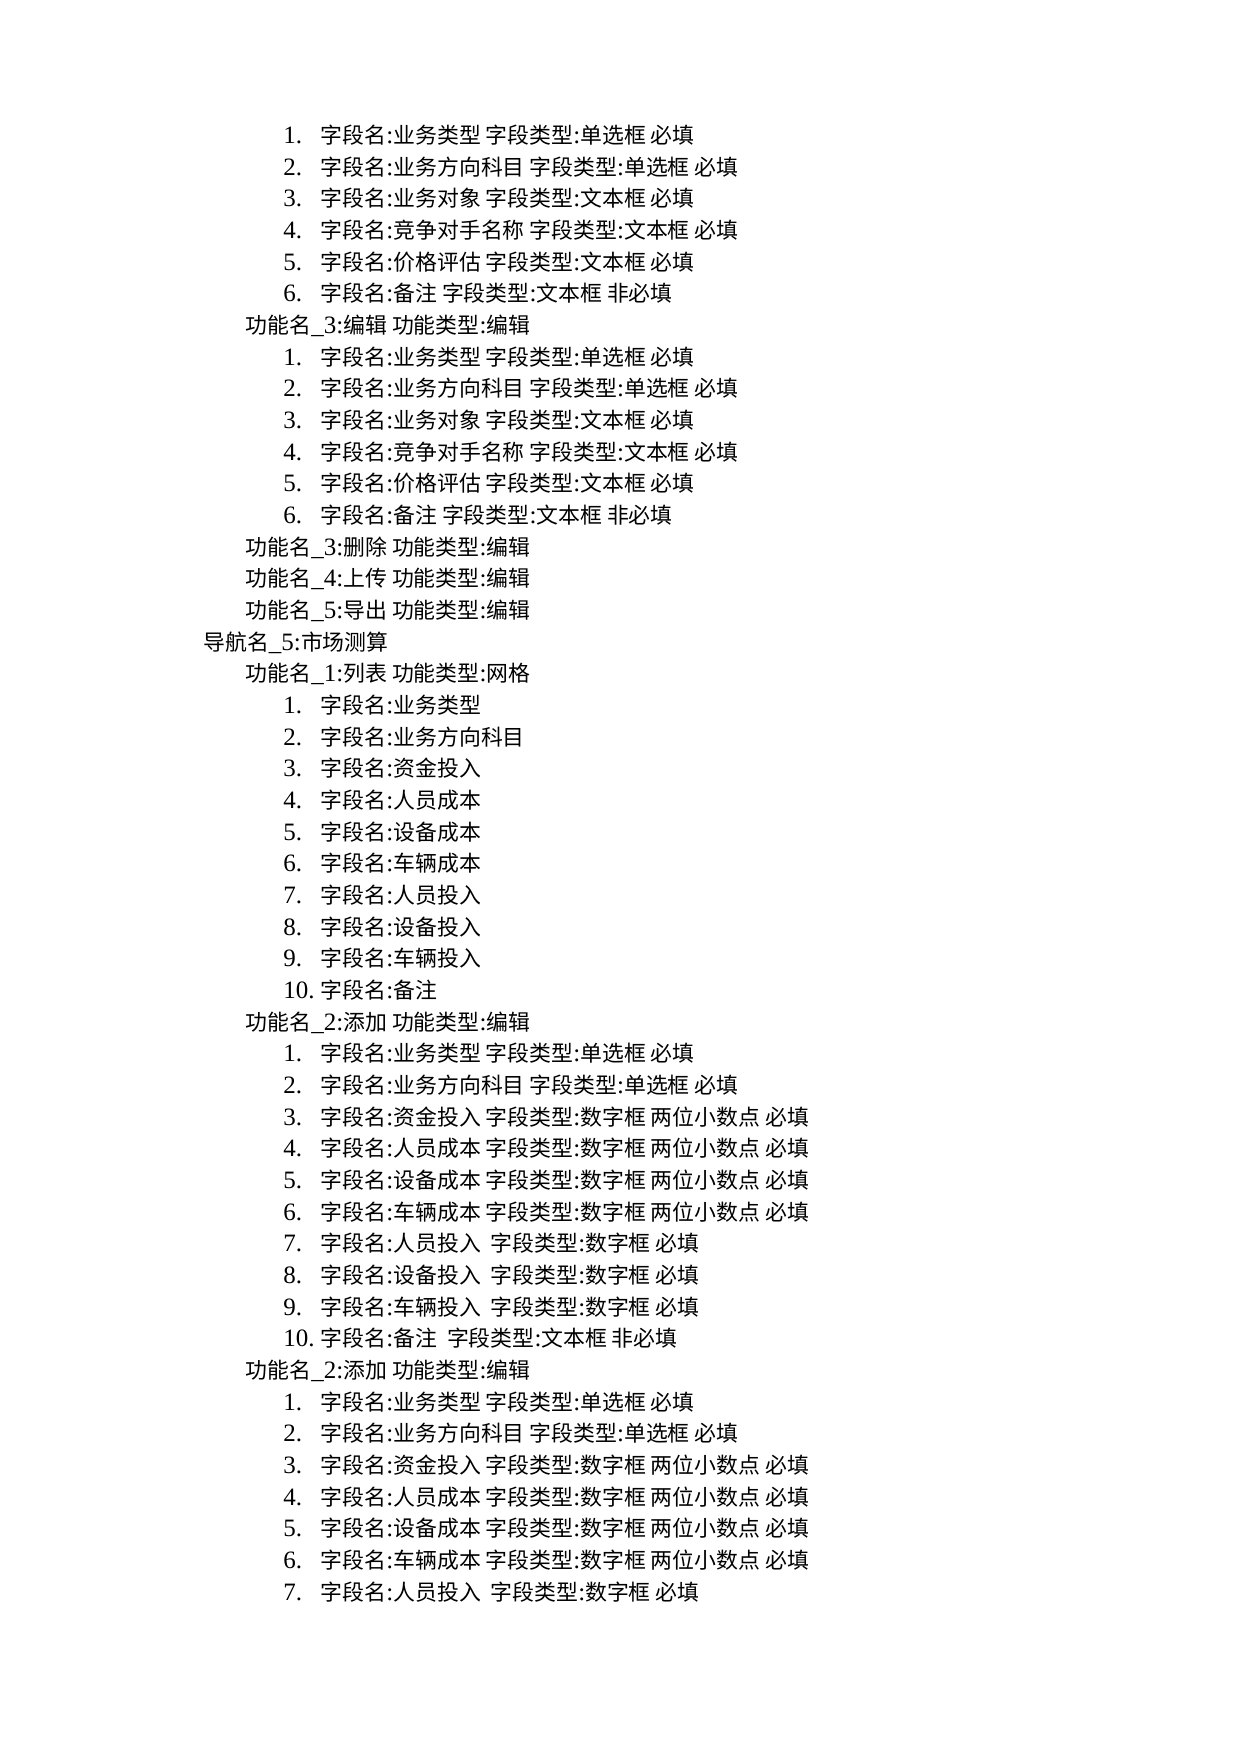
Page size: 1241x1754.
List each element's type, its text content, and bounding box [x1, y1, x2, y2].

list 字段名:业务类型 [283, 688, 1122, 720]
list 字段名:车辆投入 [283, 941, 1122, 973]
list 字段名:业务类型 字段类型:单选框 必填 [283, 1036, 1122, 1068]
list 字段名:竞争对手名称 字段类型:文本框 必填 [283, 435, 1122, 466]
list 字段名:人员投入 字段类型:数字框 必填 [283, 1575, 1122, 1606]
list 字段名:人员投入 [283, 878, 1122, 910]
list 字段名:设备成本 字段类型:数字框 两位小数点 必填 [283, 1163, 1122, 1195]
list 字段名:资金投入 字段类型:数字框 两位小数点 必填 [283, 1100, 1122, 1131]
list 字段名:备注 字段类型:文本框 非必填 [283, 276, 1122, 308]
text 功能名_1:列表 功能类型:网格 [118, 656, 1122, 688]
list 字段名:资金投入 字段类型:数字框 两位小数点 必填 [283, 1448, 1122, 1480]
text 功能名_3:编辑 功能类型:编辑 [118, 308, 1122, 340]
list 字段名:价格评估 字段类型:文本框 必填 [283, 245, 1122, 276]
list 字段名:价格评估 字段类型:文本框 必填 [283, 466, 1122, 498]
list 字段名:车辆成本 字段类型:数字框 两位小数点 必填 [283, 1543, 1122, 1575]
list 字段名:竞争对手名称 字段类型:文本框 必填 [283, 213, 1122, 245]
list 字段名:业务方向科目 [283, 720, 1122, 751]
list 字段名:业务类型 字段类型:单选框 必填 [283, 118, 1122, 150]
list 字段名:设备成本 字段类型:数字框 两位小数点 必填 [283, 1511, 1122, 1543]
list 字段名:资金投入 [283, 751, 1122, 783]
list 字段名:设备投入 字段类型:数字框 必填 [283, 1258, 1122, 1290]
text 导航名_5:市场测算 [118, 625, 1122, 656]
list 字段名:人员成本 [283, 783, 1122, 815]
list 字段名:业务类型 字段类型:单选框 必填 [283, 340, 1122, 371]
list 字段名:人员成本 字段类型:数字框 两位小数点 必填 [283, 1131, 1122, 1163]
list 字段名:备注 字段类型:文本框 非必填 [283, 1321, 1122, 1353]
list 字段名:业务对象 字段类型:文本框 必填 [283, 181, 1122, 213]
list 字段名:业务对象 字段类型:文本框 必填 [283, 403, 1122, 435]
list 字段名:备注 [283, 973, 1122, 1005]
list 字段名:车辆成本 字段类型:数字框 两位小数点 必填 [283, 1195, 1122, 1226]
list 字段名:业务类型 字段类型:单选框 必填 [283, 1385, 1122, 1416]
list 字段名:设备投入 [283, 910, 1122, 941]
list 字段名:业务方向科目 字段类型:单选框 必填 [283, 1416, 1122, 1448]
text 功能名_2:添加 功能类型:编辑 [118, 1005, 1122, 1036]
list 字段名:人员成本 字段类型:数字框 两位小数点 必填 [283, 1480, 1122, 1511]
list 字段名:设备成本 [283, 815, 1122, 846]
list 字段名:业务方向科目 字段类型:单选框 必填 [283, 150, 1122, 181]
list 字段名:业务方向科目 字段类型:单选框 必填 [283, 371, 1122, 403]
text 功能名_5:导出 功能类型:编辑 [118, 593, 1122, 625]
text 功能名_2:添加 功能类型:编辑 [118, 1353, 1122, 1385]
list 字段名:车辆投入 字段类型:数字框 必填 [283, 1290, 1122, 1321]
text 功能名_3:删除 功能类型:编辑 [118, 530, 1122, 561]
list 字段名:车辆成本 [283, 846, 1122, 878]
list 字段名:业务方向科目 字段类型:单选框 必填 [283, 1068, 1122, 1100]
text 功能名_4:上传 功能类型:编辑 [118, 561, 1122, 593]
list 字段名:人员投入 字段类型:数字框 必填 [283, 1226, 1122, 1258]
list 字段名:备注 字段类型:文本框 非必填 [283, 498, 1122, 530]
